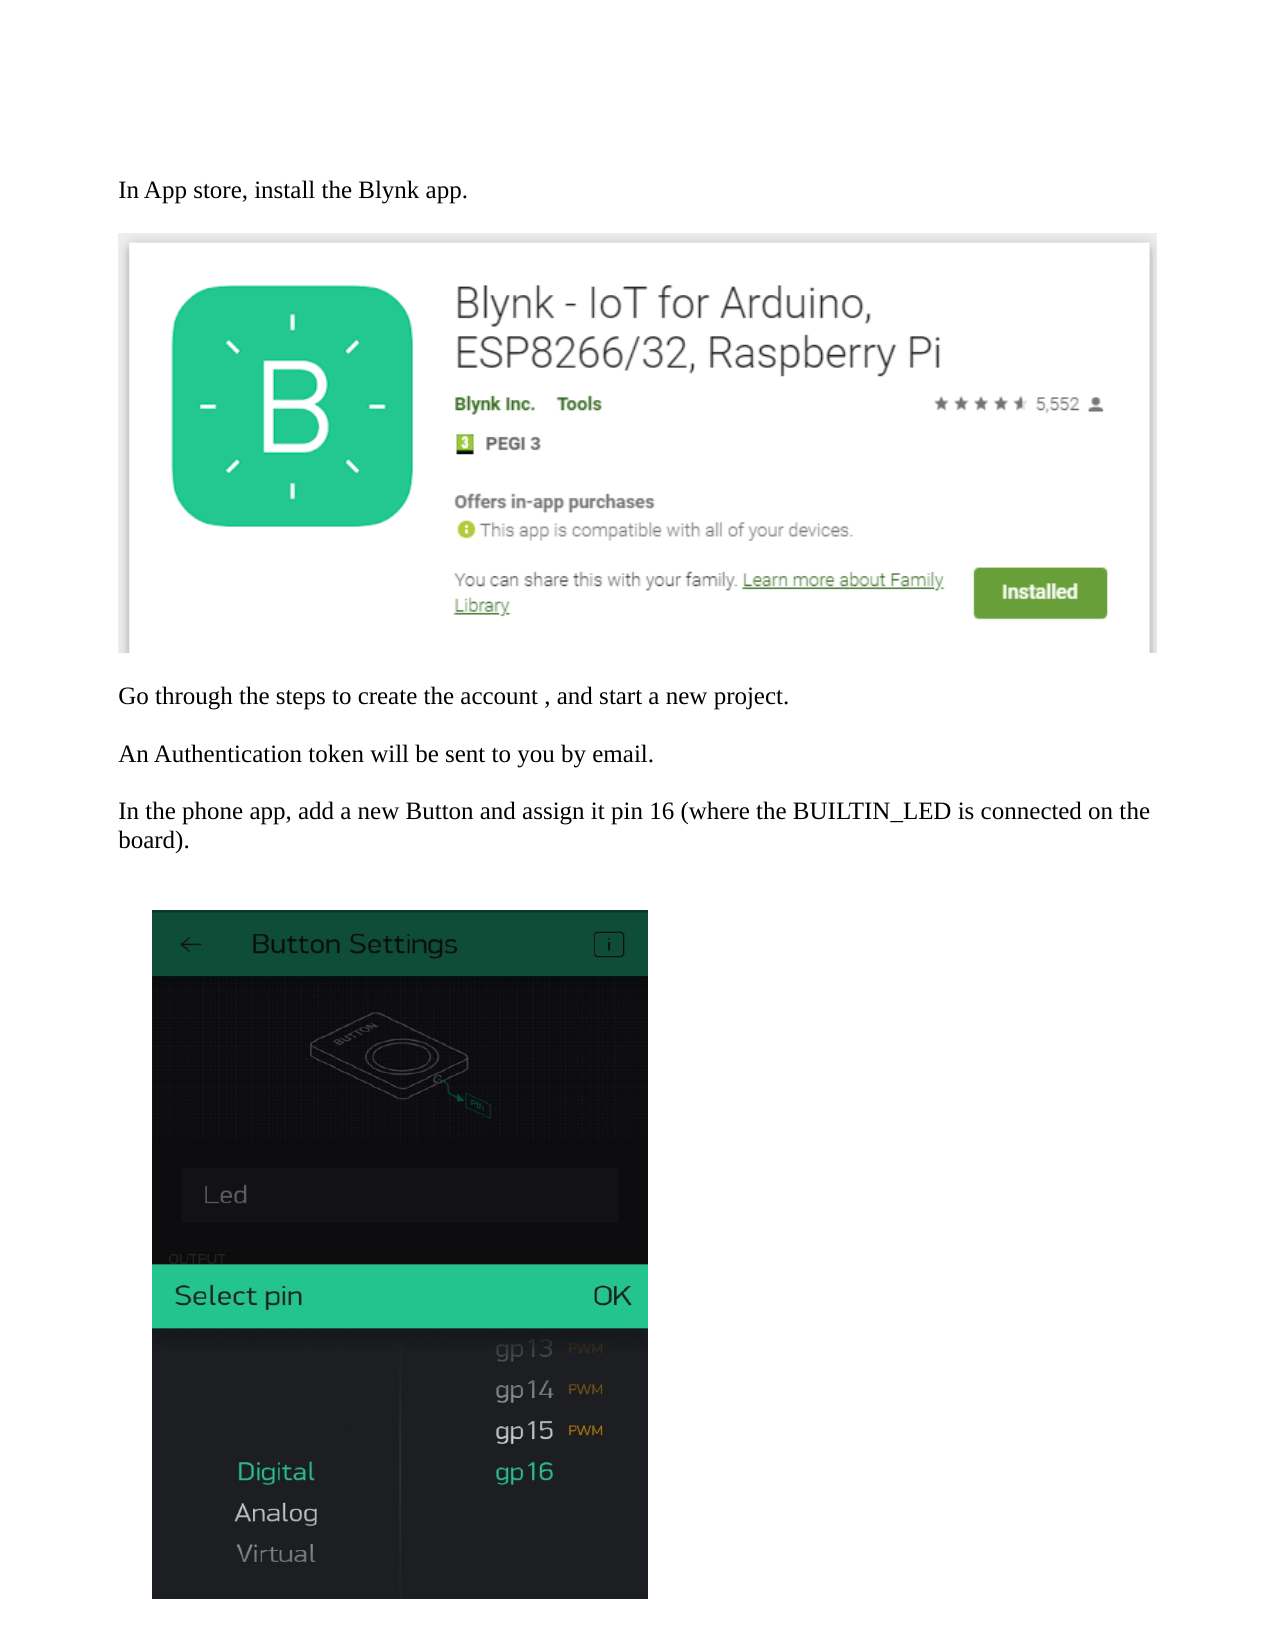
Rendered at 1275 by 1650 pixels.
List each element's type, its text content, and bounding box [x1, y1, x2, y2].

text Go through the steps to create the account , and start a new project. [118, 681, 1157, 710]
text An Authentication token will be sent to you by email. [118, 739, 1157, 767]
text In the phone app, add a new Button and assign it pin 16 (where the BUILTIN_LED is connected on the board). [118, 796, 1157, 854]
picture [118, 233, 1157, 653]
picture [150, 910, 650, 1599]
text In App store, install the Blynk app. [118, 176, 1157, 204]
